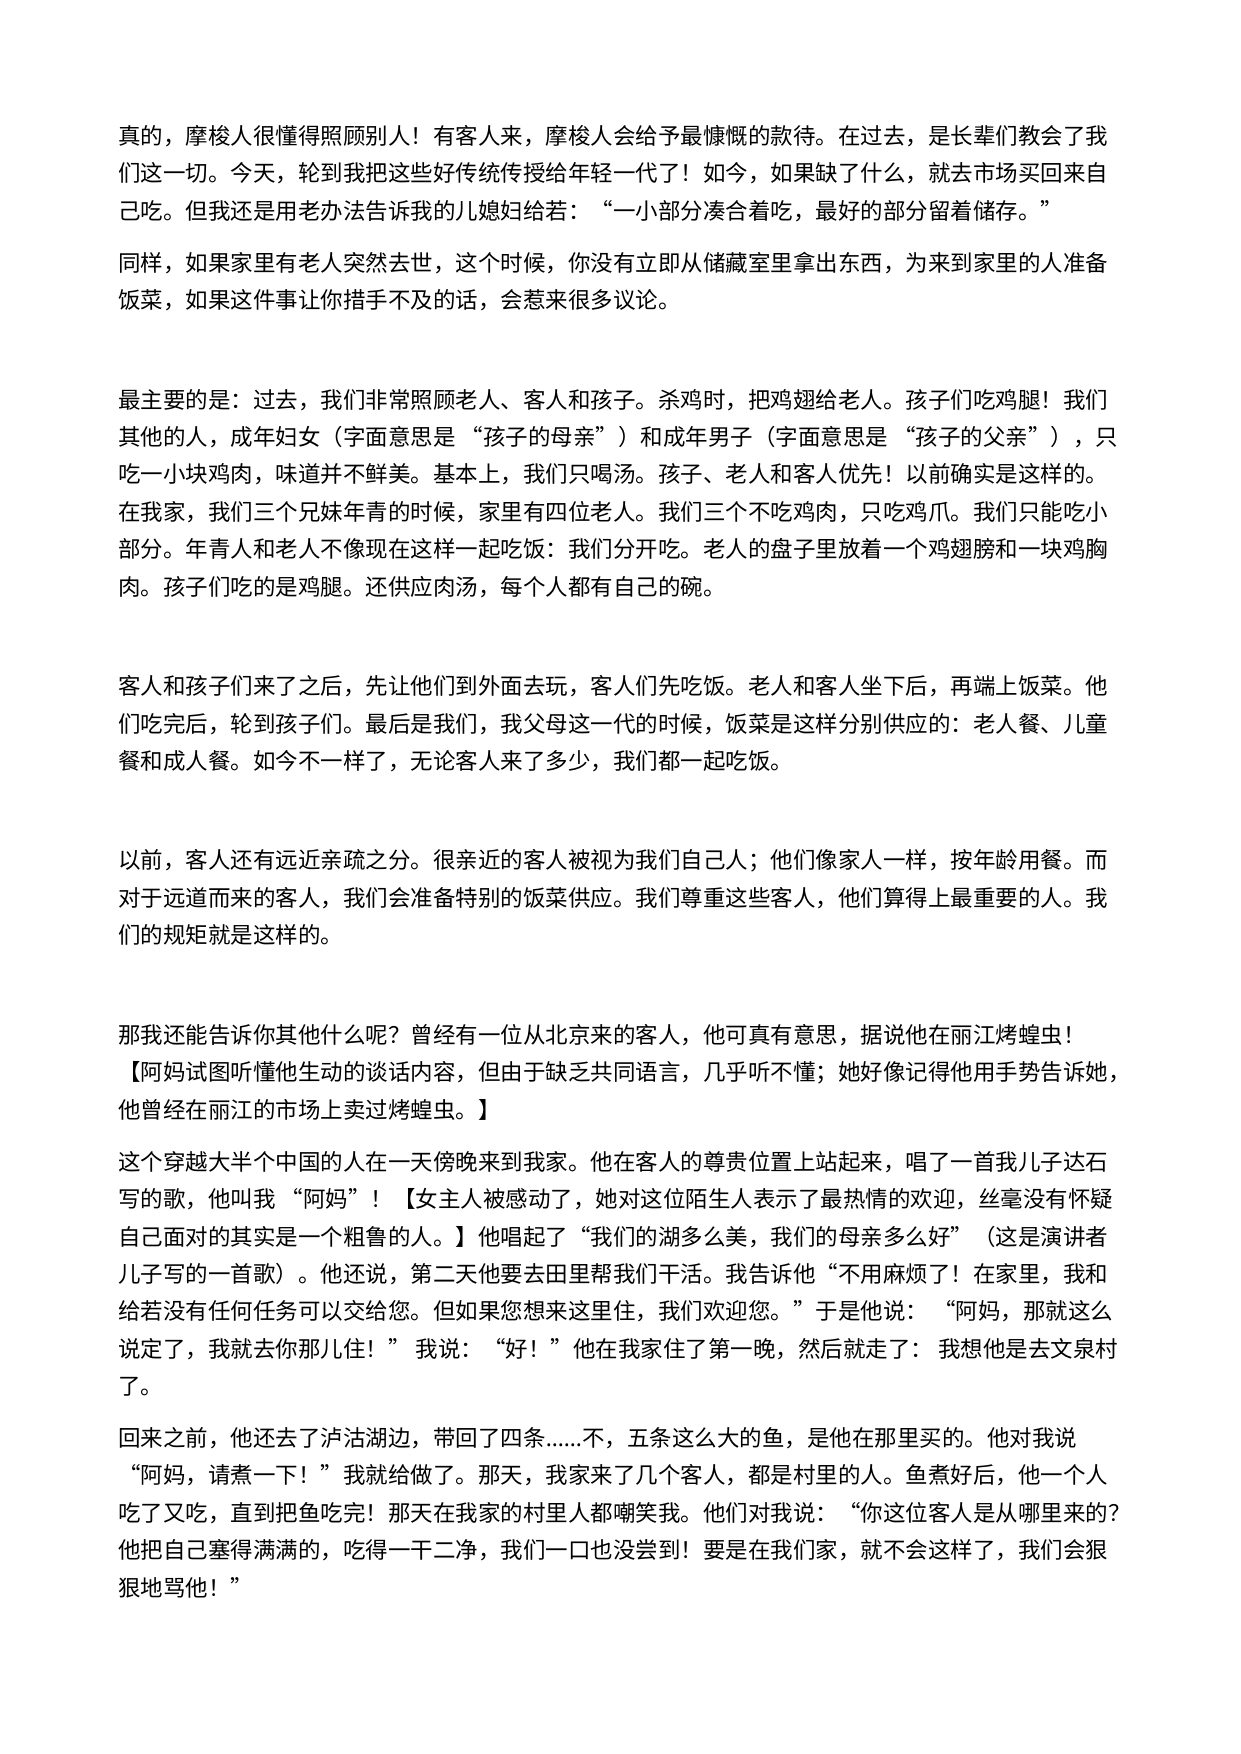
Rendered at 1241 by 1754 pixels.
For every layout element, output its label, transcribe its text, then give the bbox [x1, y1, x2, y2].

text 真的，摩梭人很懂得照顾别人！有客人来，摩梭人会给予最慷慨的款待。在过去，是长辈们教会了我们这一切。今天，轮到我把这些好传统传授给年轻一代了！如今，如果缺了什么，就去市场买回来自己吃。但我还是用老办法告诉我的儿媳妇给若：“一小部分凑合着吃，最好的部分留着储存。” [118, 118, 1122, 226]
text 那我还能告诉你其他什么呢？曾经有一位从北京来的客人，他可真有意思，据说他在丽江烤蝗虫！【阿妈试图听懂他生动的谈话内容，但由于缺乏共同语言，几乎听不懂；她好像记得他用手势告诉她，他曾经在丽江的市场上卖过烤蝗虫。】 [118, 1017, 1122, 1124]
text 以前，客人还有远近亲疏之分。很亲近的客人被视为我们自己人；他们像家人一样，按年龄用餐。而对于远道而来的客人，我们会准备特别的饭菜供应。我们尊重这些客人，他们算得上最重要的人。我们的规矩就是这样的。 [118, 843, 1122, 950]
text 客人和孩子们来了之后，先让他们到外面去玩，客人们先吃饭。老人和客人坐下后，再端上饭菜。他们吃完后，轮到孩子们。最后是我们，我父母这一代的时候，饭菜是这样分别供应的：老人餐、儿童餐和成人餐。如今不一样了，无论客人来了多少，我们都一起吃饭。 [118, 668, 1122, 776]
text 这个穿越大半个中国的人在一天傍晚来到我家。他在客人的尊贵位置上站起来，唱了一首我儿子达石写的歌，他叫我 “阿妈”！【女主人被感动了，她对这位陌生人表示了最热情的欢迎，丝毫没有怀疑自己面对的其实是一个粗鲁的人。】他唱起了“我们的湖多么美，我们的母亲多么好”（这是演讲者儿子写的一首歌）。他还说，第二天他要去田里帮我们干活。我告诉他“不用麻烦了！在家里，我和给若没有任何任务可以交给您。但如果您想来这里住，我们欢迎您。”于是他说： “阿妈，那就这么说定了，我就去你那儿住！” 我说：“好！”他在我家住了第一晚，然后就走了： 我想他是去文泉村了。 [118, 1144, 1122, 1401]
text 回来之前，他还去了泸沽湖边，带回了四条......不，五条这么大的鱼，是他在那里买的。他对我说 “阿妈，请煮一下！”我就给做了。那天，我家来了几个客人，都是村里的人。鱼煮好后，他一个人吃了又吃，直到把鱼吃完！那天在我家的村里人都嘲笑我。他们对我说：“你这位客人是从哪里来的？他把自己塞得满满的，吃得一干二净，我们一口也没尝到！要是在我们家，就不会这样了，我们会狠狠地骂他！” [118, 1420, 1122, 1603]
text 同样，如果家里有老人突然去世，这个时候，你没有立即从储藏室里拿出东西，为来到家里的人准备饭菜，如果这件事让你措手不及的话，会惹来很多议论。 [118, 245, 1122, 315]
text 最主要的是：过去，我们非常照顾老人、客人和孩子。杀鸡时，把鸡翅给老人。孩子们吃鸡腿！我们其他的人，成年妇女（字面意思是 “孩子的母亲”）和成年男子（字面意思是 “孩子的父亲”），只吃一小块鸡肉，味道并不鲜美。基本上，我们只喝汤。孩子、老人和客人优先！以前确实是这样的。在我家，我们三个兄妹年青的时候，家里有四位老人。我们三个不吃鸡肉，只吃鸡爪。我们只能吃小部分。年青人和老人不像现在这样一起吃饭：我们分开吃。老人的盘子里放着一个鸡翅膀和一块鸡胸肉。孩子们吃的是鸡腿。还供应肉汤，每个人都有自己的碗。 [118, 382, 1122, 601]
